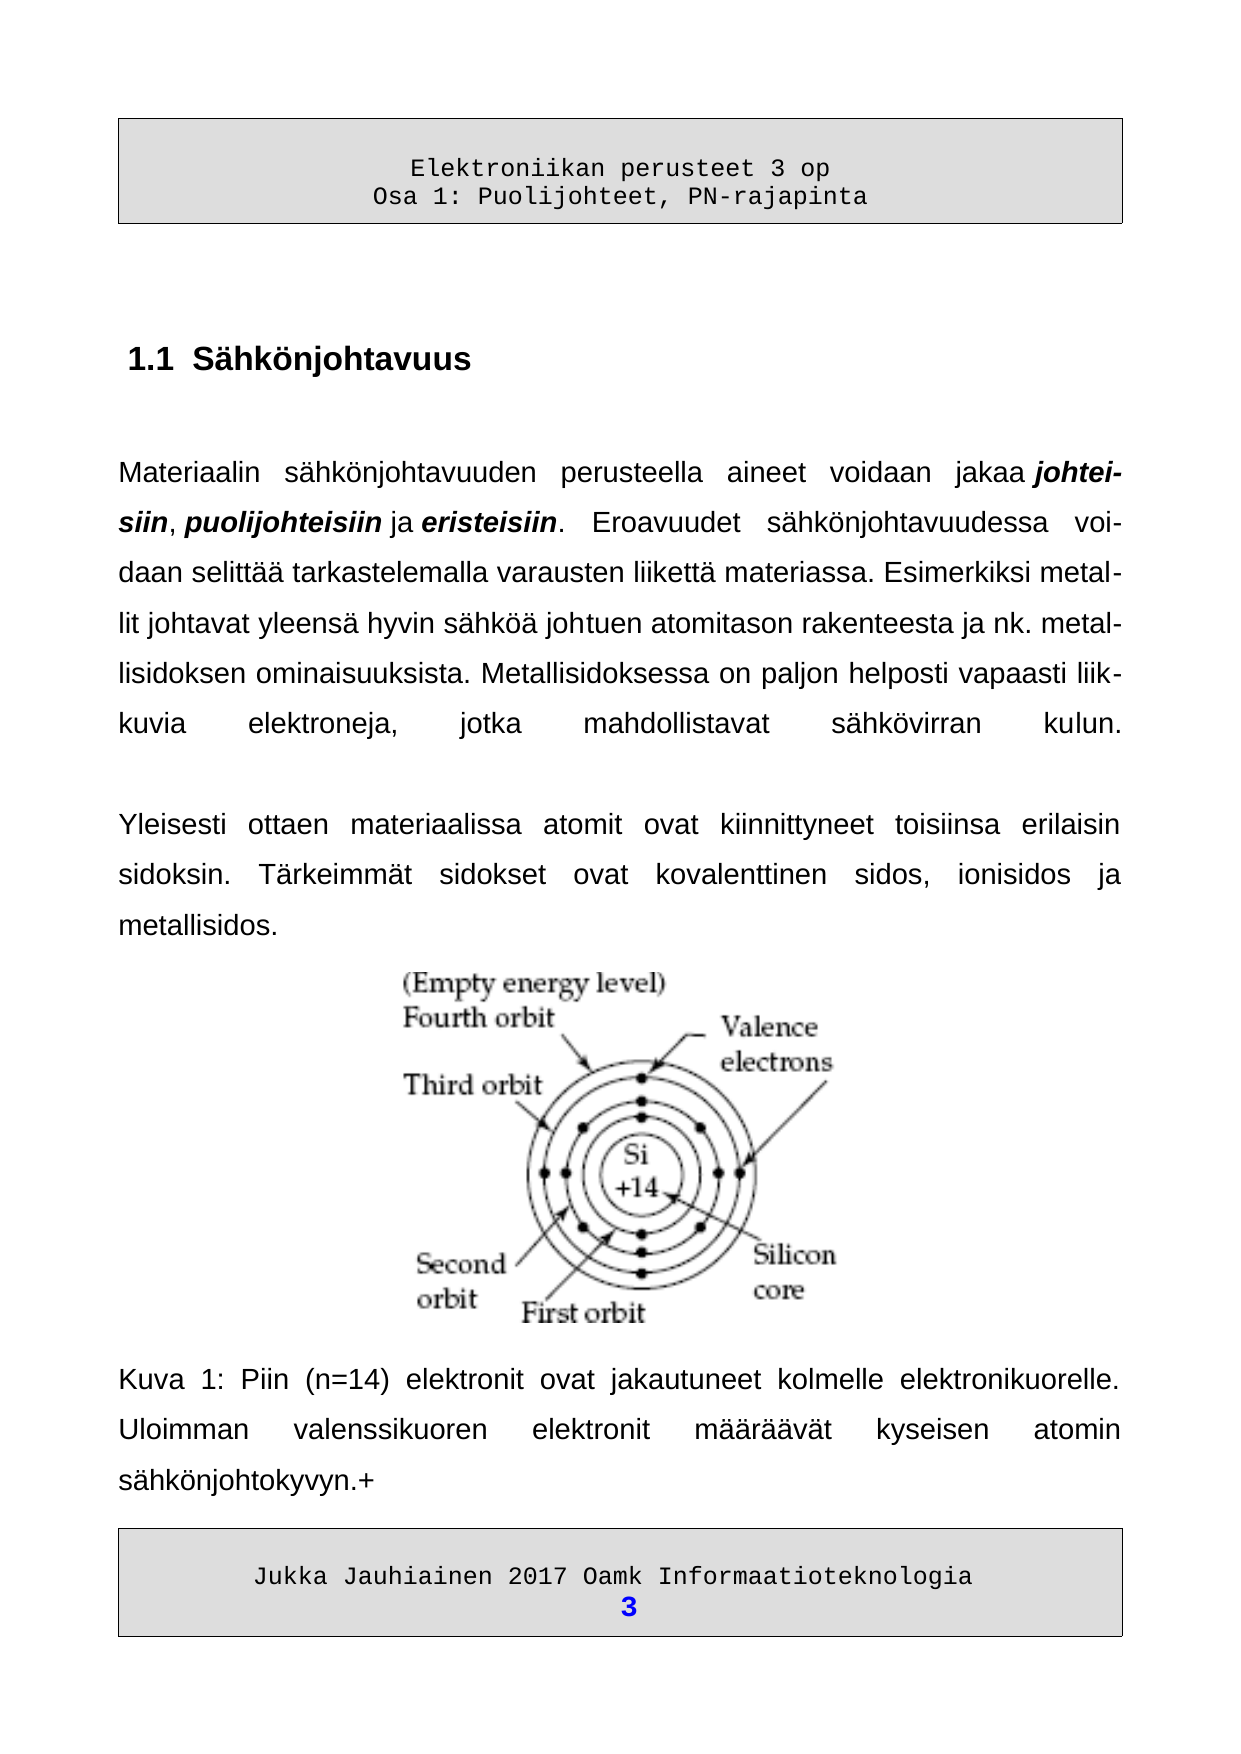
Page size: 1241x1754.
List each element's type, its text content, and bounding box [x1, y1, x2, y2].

subtitle Sähkönjohtavuus [118, 339, 1122, 377]
text Kuva 1: Piin (n=14) elektronit ovat jakautuneet kolmelle elektronikuorelle. Uloimman valenssikuoren elektronit määräävät kyseisen atomin sähkönjohtokyvyn.+ [118, 1362, 1122, 1496]
picture [402, 972, 839, 1323]
text Materiaalin sähkönjohtavuuden perusteella aineet voidaan jakaa johtei­siin, puolijoh­teisiin ja eristeisiin. Eroavuudet sähkönjohtavuudessa voi­daan selittää tarkastelemalla varausten liikettä materiassa. Esimerkiksi metal­lit johtavat yleensä hyvin sähköä joh­tuen atomitason rakenteesta ja nk. metal­lisidoksen ominaisuuksista. Metallisidoksessa on paljon helposti vapaasti liik­kuvia elektroneja, jotka mahdollistavat sähkövirran ku­lun. Yleisesti ottaen materiaalissa atomit ovat kiinnittyneet toisiinsa erilaisin sidoksin. Tärkeimmät sidokset ovat kovalenttinen sidos, ionisidos ja metallisidos. [118, 455, 1122, 941]
